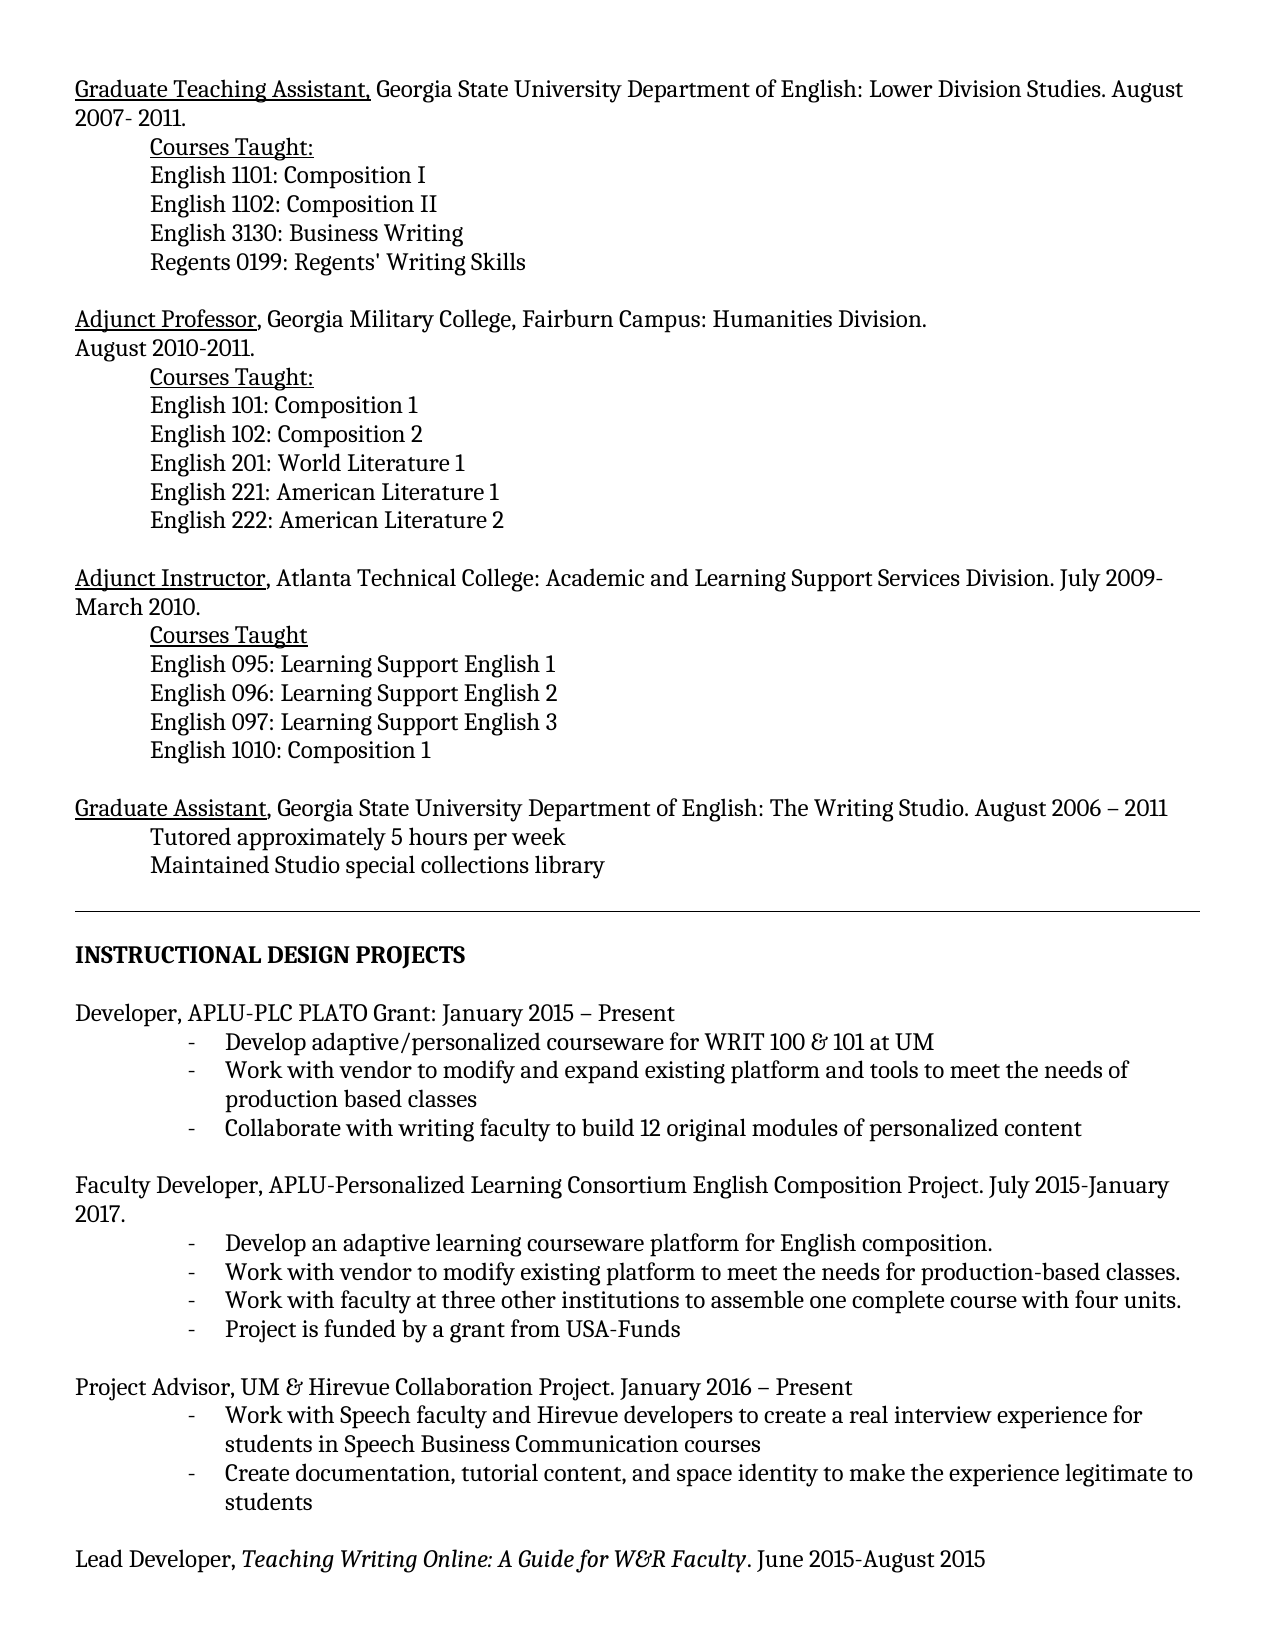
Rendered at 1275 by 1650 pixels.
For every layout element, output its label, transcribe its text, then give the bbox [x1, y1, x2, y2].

text English 097: Learning Support English 3 [75, 707, 1200, 736]
text English 222: American Literature 2 [75, 506, 1200, 535]
text Lead Developer, Teaching Writing Online: A Guide for W&R Faculty. June 2015-August 2015 [75, 1545, 1200, 1574]
text Maintained Studio special collections library [75, 851, 1200, 880]
text English 101: Composition 1 English 102: Composition 2 [75, 391, 1200, 449]
text Project Advisor, UM & Hirevue Collaboration Project. January 2016 – Present [75, 1372, 1200, 1401]
text Faculty Developer, APLU-Personalized Learning Consortium English Composition Project. July 2015-January 2017. [75, 1171, 1200, 1229]
list Work with vendor to modify and expand existing platform and tools to meet the needs of production based classes [187, 1056, 1200, 1114]
text English 096: Learning Support English 2 [75, 679, 1200, 707]
text Graduate Teaching Assistant, Georgia State University Department of English: Lower Division Studies. August 2007- 2011. [75, 75, 1200, 132]
text Graduate Assistant, Georgia State University Department of English: The Writing Studio. August 2006 – 2011 [75, 794, 1200, 822]
list Work with Speech faculty and Hirevue developers to create a real interview experience for students in Speech Business Communication courses [187, 1401, 1200, 1459]
list Develop adaptive/personalized courseware for WRIT 100 & 101 at UM [187, 1027, 1200, 1056]
text English 095: Learning Support English 1 [75, 650, 1200, 679]
text Adjunct Professor, Georgia Military College, Fairburn Campus: Humanities Division. August 2010-2011. [75, 305, 1200, 362]
list Create documentation, tutorial content, and space identity to make the experience legitimate to students [187, 1459, 1200, 1516]
list Work with faculty at three other institutions to assemble one complete course with four units. [187, 1286, 1200, 1315]
text English 1101: Composition I [75, 161, 1200, 190]
text English 1102: Composition II [150, 190, 1200, 219]
list Develop an adaptive learning courseware platform for English composition. [187, 1229, 1200, 1257]
list Collaborate with writing faculty to build 12 original modules of personalized content [187, 1114, 1200, 1142]
text English 221: American Literature 1 [75, 477, 1200, 506]
text Regents 0199: Regents' Writing Skills [75, 247, 1200, 276]
text English 1010: Composition 1 [75, 736, 1200, 765]
text English 201: World Literature 1 [75, 449, 1200, 477]
text Courses Taught: [75, 362, 1200, 391]
text Adjunct Instructor, Atlanta Technical College: Academic and Learning Support Services Division. July 2009-March 2010. [75, 564, 1200, 621]
text INSTRUCTIONAL DESIGN PROJECTS [75, 941, 1200, 970]
list Project is funded by a grant from USA-Funds [187, 1315, 1200, 1344]
text Tutored approximately 5 hours per week [75, 822, 1200, 851]
text Courses Taught [75, 621, 1200, 650]
text English 3130: Business Writing [75, 219, 1200, 247]
text Courses Taught: [75, 132, 1200, 161]
text Developer, APLU-PLC PLATO Grant: January 2015 – Present [75, 999, 1200, 1027]
list Work with vendor to modify existing platform to meet the needs for production-based classes. [187, 1257, 1200, 1286]
